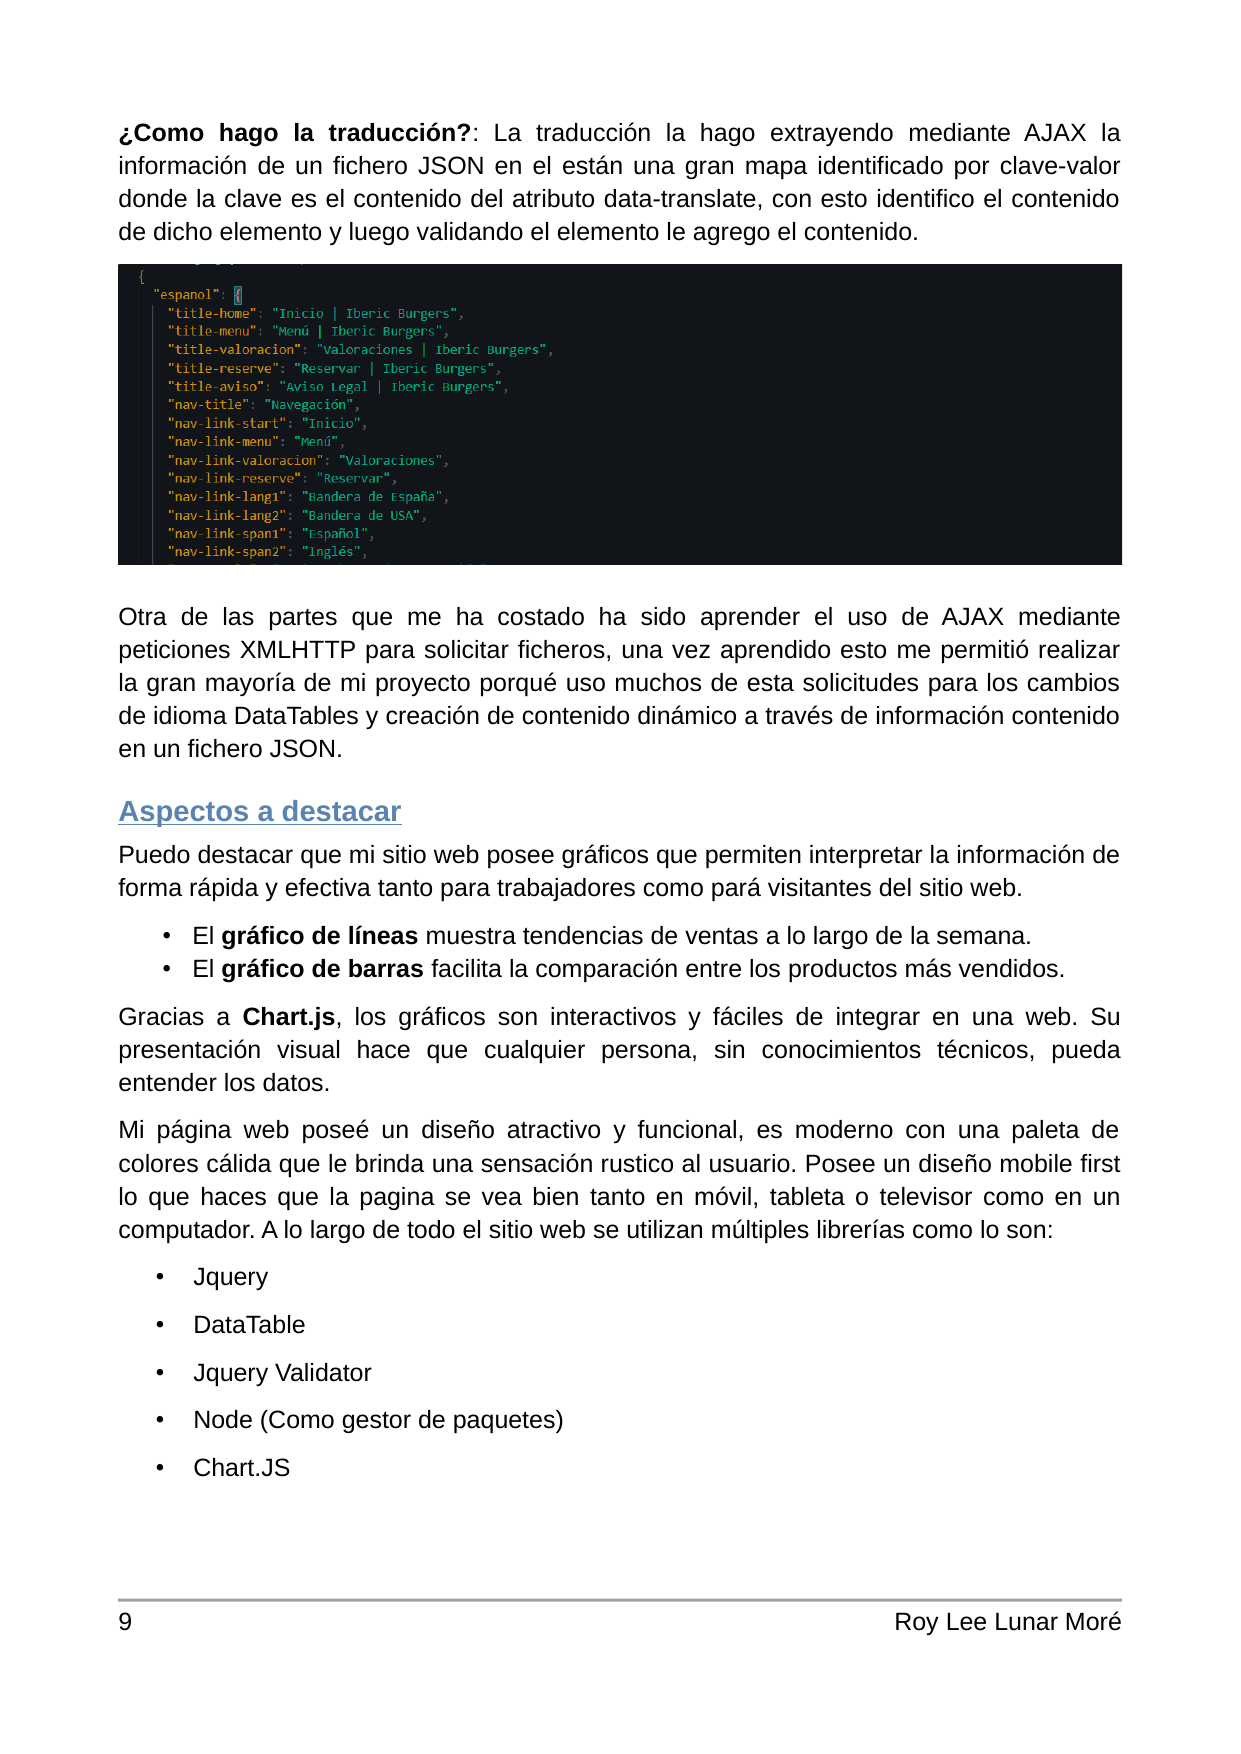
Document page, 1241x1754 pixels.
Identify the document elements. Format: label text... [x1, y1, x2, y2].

subtitle Aspectos a destacar [118, 794, 1122, 828]
list El gráfico de barras facilita la comparación entre los productos más vendidos. [162, 954, 1122, 983]
list Node (Como gestor de paquetes) [156, 1405, 1122, 1434]
list Jquery [156, 1262, 1122, 1291]
picture [118, 264, 1123, 565]
text ¿Como hago la traducción?: La traducción la hago extrayendo mediante AJAX la información de un fichero JSON en el están una gran mapa identificado por clave-valor donde la clave es el contenido del atributo data-translate, con esto identifico el contenido de dicho elemento y luego validando el elemento le agrego el contenido. [118, 118, 1122, 246]
list Chart.JS [156, 1453, 1122, 1482]
text Mi página web poseé un diseño atractivo y funcional, es moderno con una paleta de colores cálida que le brinda una sensación rustico al usuario. Posee un diseño mobile first lo que haces que la pagina se vea bien tanto en móvil, tableta o televisor como en un computador. A lo largo de todo el sitio web se utilizan múltiples librerías como lo son: [118, 1116, 1122, 1243]
text Gracias a Chart.js, los gráficos son interactivos y fáciles de integrar en una web. Su presentación visual hace que cualquier persona, sin conocimientos técnicos, pueda entender los datos. [118, 1002, 1122, 1097]
list Jquery Validator [156, 1358, 1122, 1386]
list DataTable [156, 1310, 1122, 1339]
list El gráfico de líneas muestra tendencias de ventas a lo largo de la semana. [162, 921, 1122, 950]
text Otra de las partes que me ha costado ha sido aprender el uso de AJAX mediante peticiones XMLHTTP para solicitar ficheros, una vez aprendido esto me permitió realizar la gran mayoría de mi proyecto porqué uso muchos de esta solicitudes para los cambios de idioma DataTables y creación de contenido dinámico a través de información contenido en un fichero JSON. [118, 602, 1122, 763]
text Puedo destacar que mi sitio web posee gráficos que permiten interpretar la información de forma rápida y efectiva tanto para trabajadores como pará visitantes del sitio web. [118, 840, 1122, 902]
